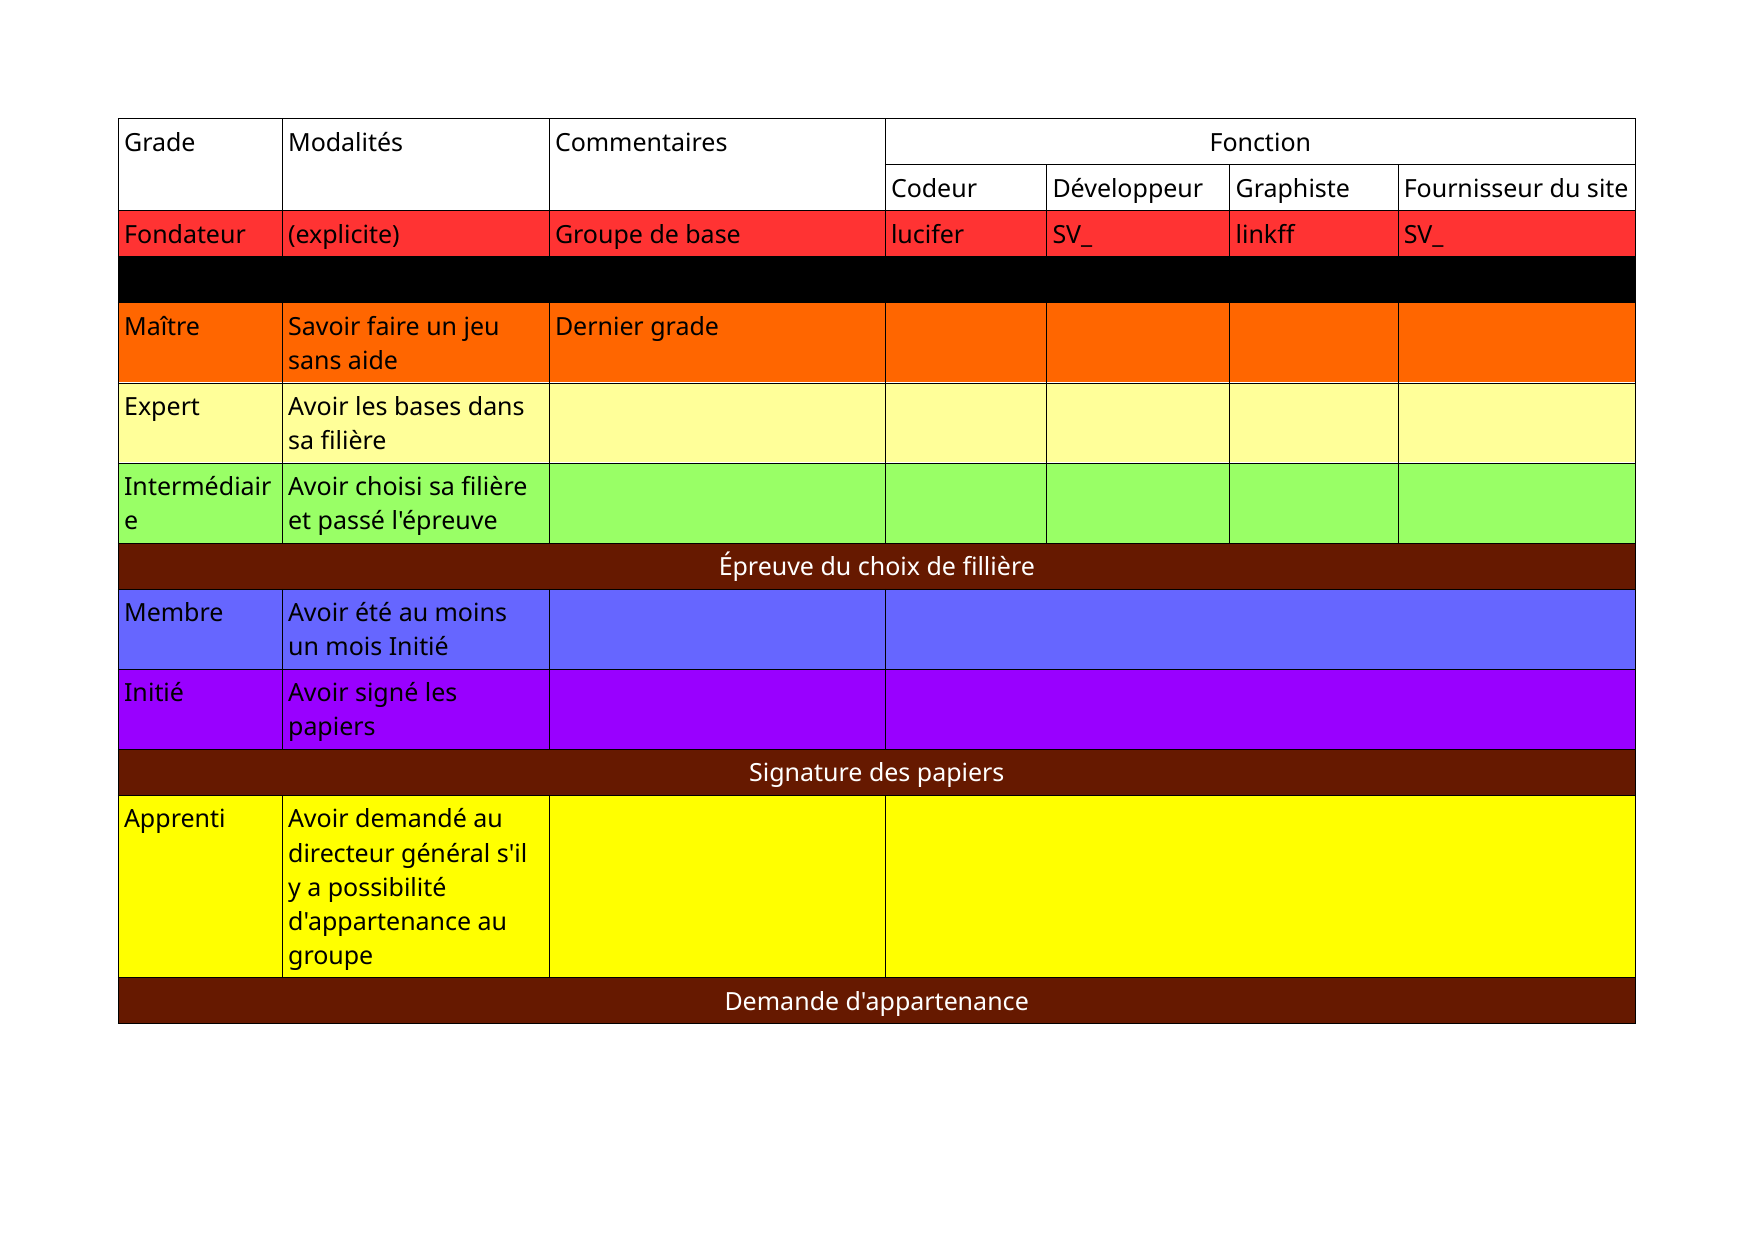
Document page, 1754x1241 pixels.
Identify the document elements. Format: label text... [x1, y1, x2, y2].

table_cell [886, 670, 1635, 749]
table_cell Fournisseur du site [1399, 165, 1635, 210]
table_cell Avoir demandé au directeur général s'il y a possibilité d'appartenance au groupe [283, 796, 549, 977]
table_cell [886, 384, 1046, 462]
table_cell [1047, 384, 1229, 462]
table_cell Membre [119, 590, 282, 669]
table_cell Apprenti [119, 796, 282, 977]
table_cell Initié [119, 670, 282, 749]
table_cell Expert [119, 384, 282, 462]
table_cell [1047, 303, 1229, 382]
table_cell [886, 590, 1635, 669]
table_cell lucifer [886, 211, 1046, 256]
table_header Fonction [886, 119, 1635, 164]
table_cell Épreuve du choix de fillière [119, 544, 1635, 589]
table_cell SV_ [1399, 211, 1635, 256]
table_cell [550, 670, 885, 749]
table_cell Codeur [886, 165, 1046, 210]
table_cell [1047, 464, 1229, 543]
table_cell Graphiste [1230, 165, 1398, 210]
table_cell Avoir signé les papiers [283, 670, 549, 749]
table_cell Avoir les bases dans sa filière [283, 384, 549, 462]
table_cell Avoir choisi sa filière et passé l'épreuve [283, 464, 549, 543]
table_cell [550, 590, 885, 669]
table_cell [1230, 384, 1398, 462]
table_cell SV_ [1047, 211, 1229, 256]
table_cell [550, 464, 885, 543]
table_cell [886, 303, 1046, 382]
table_cell Savoir faire un jeu sans aide [283, 303, 549, 382]
table_cell [886, 464, 1046, 543]
table_cell Dernier grade [550, 303, 885, 382]
table_header Modalités [283, 119, 549, 210]
table_cell linkff [1230, 211, 1398, 256]
table_cell (explicite) [283, 211, 549, 256]
table_cell Groupe de base [550, 211, 885, 256]
table_cell [1399, 464, 1635, 543]
table_cell Fondateur [119, 211, 282, 256]
table_header Commentaires [550, 119, 885, 210]
table_cell Signature des papiers [119, 750, 1635, 795]
table_cell Développeur [1047, 165, 1229, 210]
table_cell [1230, 464, 1398, 543]
table_cell [1399, 384, 1635, 462]
table_cell [119, 257, 1635, 302]
table_cell Avoir été au moins un mois Initié [283, 590, 549, 669]
table_cell [550, 796, 885, 977]
table_cell [1230, 303, 1398, 382]
table_cell [550, 384, 885, 462]
table_cell [1399, 303, 1635, 382]
table_cell Maître [119, 303, 282, 382]
table_cell [886, 796, 1635, 977]
table_header Grade [119, 119, 282, 210]
table_cell Demande d'appartenance [119, 978, 1635, 1023]
table_cell Intermédiaire [119, 464, 282, 543]
